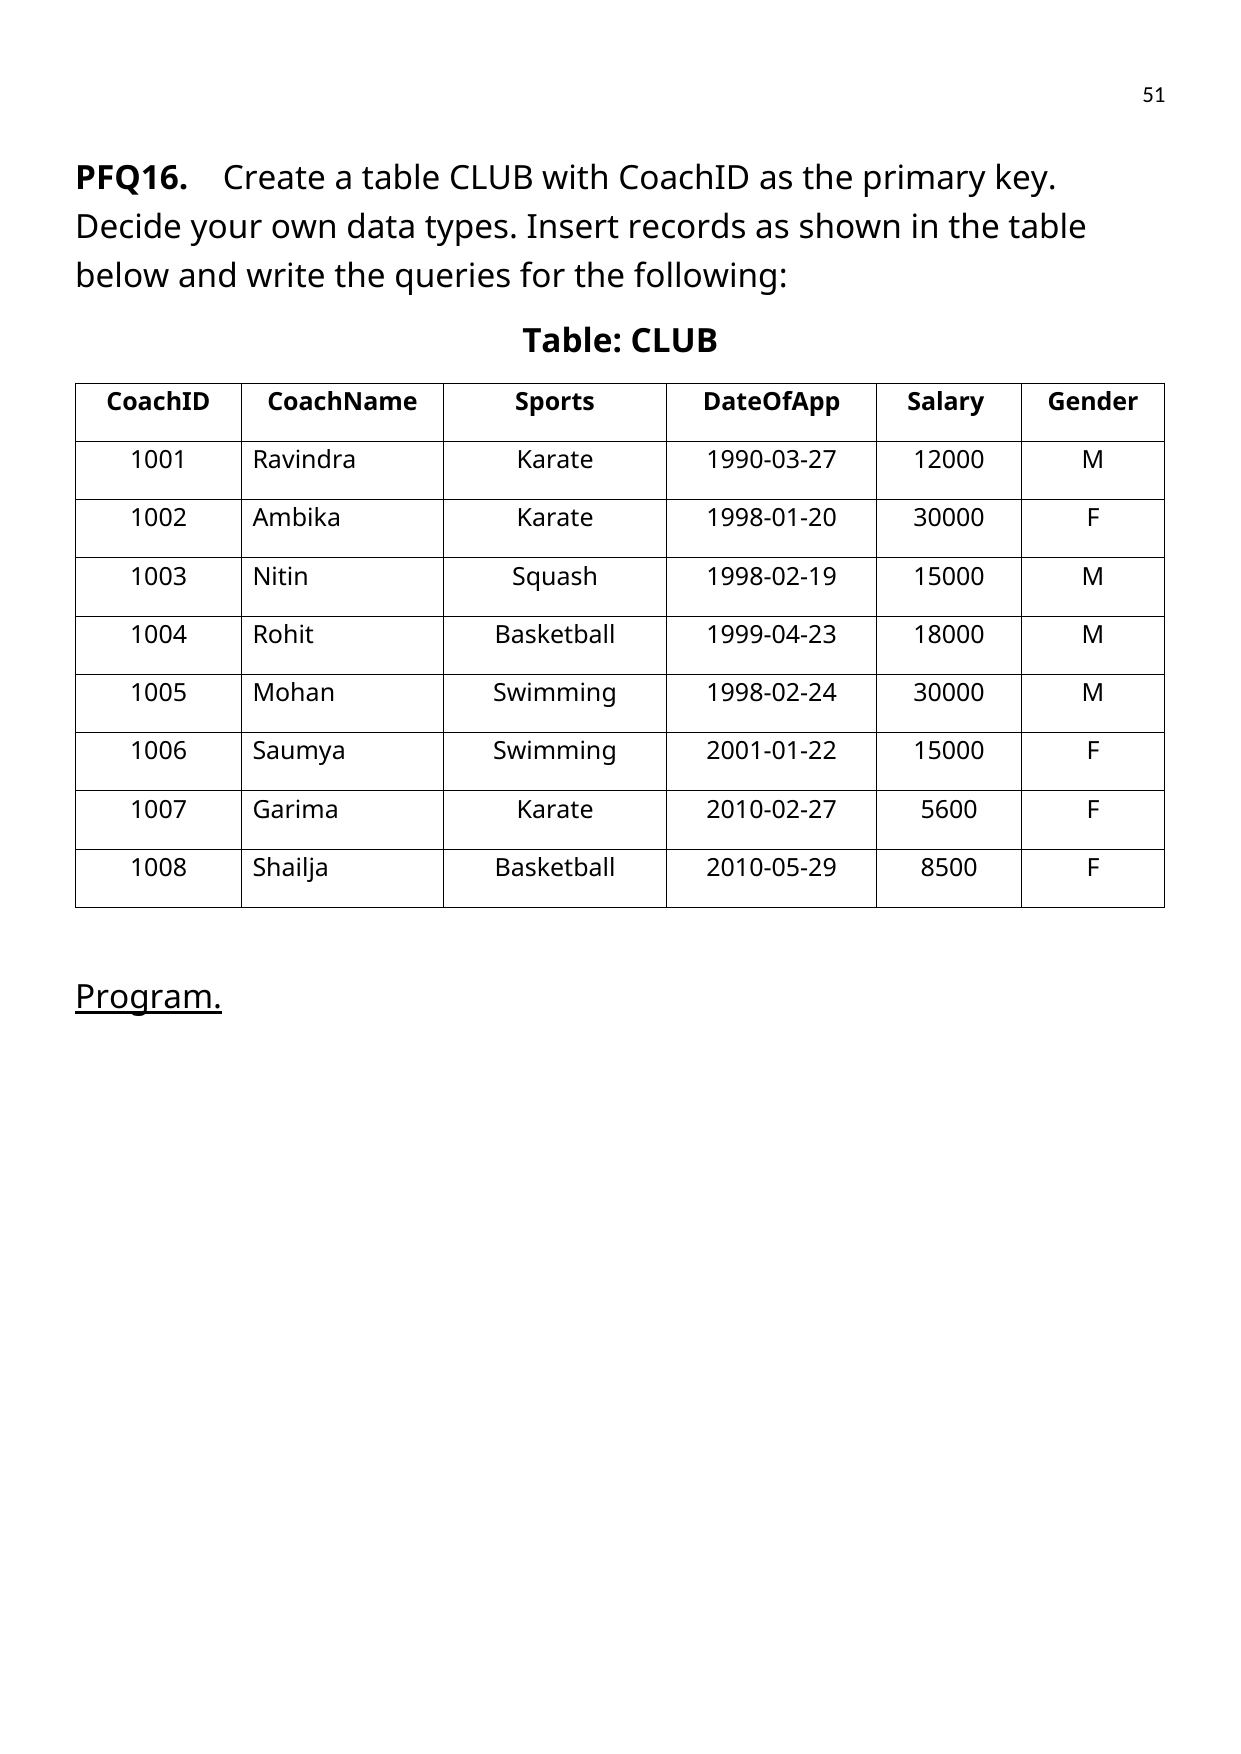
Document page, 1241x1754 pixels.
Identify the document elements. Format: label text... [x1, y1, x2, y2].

table_cell Saumya [242, 733, 443, 790]
table_cell 18000 [877, 617, 1021, 674]
table_cell 1990-03-27 [667, 442, 876, 499]
table_cell 2010-02-27 [667, 791, 876, 848]
table_cell Swimming [444, 733, 666, 790]
table_cell Ravindra [242, 442, 443, 499]
table_header Salary [877, 384, 1021, 441]
table_header Gender [1022, 384, 1164, 441]
table_cell Swimming [444, 675, 666, 732]
table_cell 1998-02-19 [667, 558, 876, 616]
table_cell Nitin [242, 558, 443, 616]
table_cell 8500 [877, 850, 1021, 907]
table_cell F [1022, 733, 1164, 790]
table_cell 30000 [877, 500, 1021, 557]
table_header CoachName [242, 384, 443, 441]
table_header Sports [444, 384, 666, 441]
table_cell 1002 [76, 500, 241, 557]
table_cell 5600 [877, 791, 1021, 848]
table_cell Rohit [242, 617, 443, 674]
table_cell 2010-05-29 [667, 850, 876, 907]
table_cell 2001-01-22 [667, 733, 876, 790]
table_cell Ambika [242, 500, 443, 557]
table_cell M [1022, 675, 1164, 732]
text Table: CLUB [75, 317, 1165, 362]
table_cell 1003 [76, 558, 241, 616]
table_cell 30000 [877, 675, 1021, 732]
table_cell M [1022, 617, 1164, 674]
table_cell Karate [444, 442, 666, 499]
table_cell 15000 [877, 733, 1021, 790]
table_cell Garima [242, 791, 443, 848]
table_cell 1008 [76, 850, 241, 907]
table_header CoachID [76, 384, 241, 441]
table_cell 1004 [76, 617, 241, 674]
table_cell M [1022, 442, 1164, 499]
table_cell 1007 [76, 791, 241, 848]
table_cell Karate [444, 791, 666, 848]
table_cell Karate [444, 500, 666, 557]
table_cell F [1022, 791, 1164, 848]
table_cell 1998-02-24 [667, 675, 876, 732]
table_cell Squash [444, 558, 666, 616]
table_cell 1998-01-20 [667, 500, 876, 557]
text Program. [75, 973, 1165, 1019]
table_cell Basketball [444, 617, 666, 674]
table_cell F [1022, 850, 1164, 907]
table_cell M [1022, 558, 1164, 616]
text PFQ16. Create a table CLUB with CoachID as the primary key. Decide your own data types. Insert records as shown in the table below and write the queries for the following: [75, 153, 1165, 297]
table_cell Mohan [242, 675, 443, 732]
table_header DateOfApp [667, 384, 876, 441]
table_cell F [1022, 500, 1164, 557]
table_cell 12000 [877, 442, 1021, 499]
table_cell 1006 [76, 733, 241, 790]
table_cell 1999-04-23 [667, 617, 876, 674]
table_cell 1005 [76, 675, 241, 732]
table_cell 15000 [877, 558, 1021, 616]
table_cell Shailja [242, 850, 443, 907]
table_cell 1001 [76, 442, 241, 499]
table_cell Basketball [444, 850, 666, 907]
